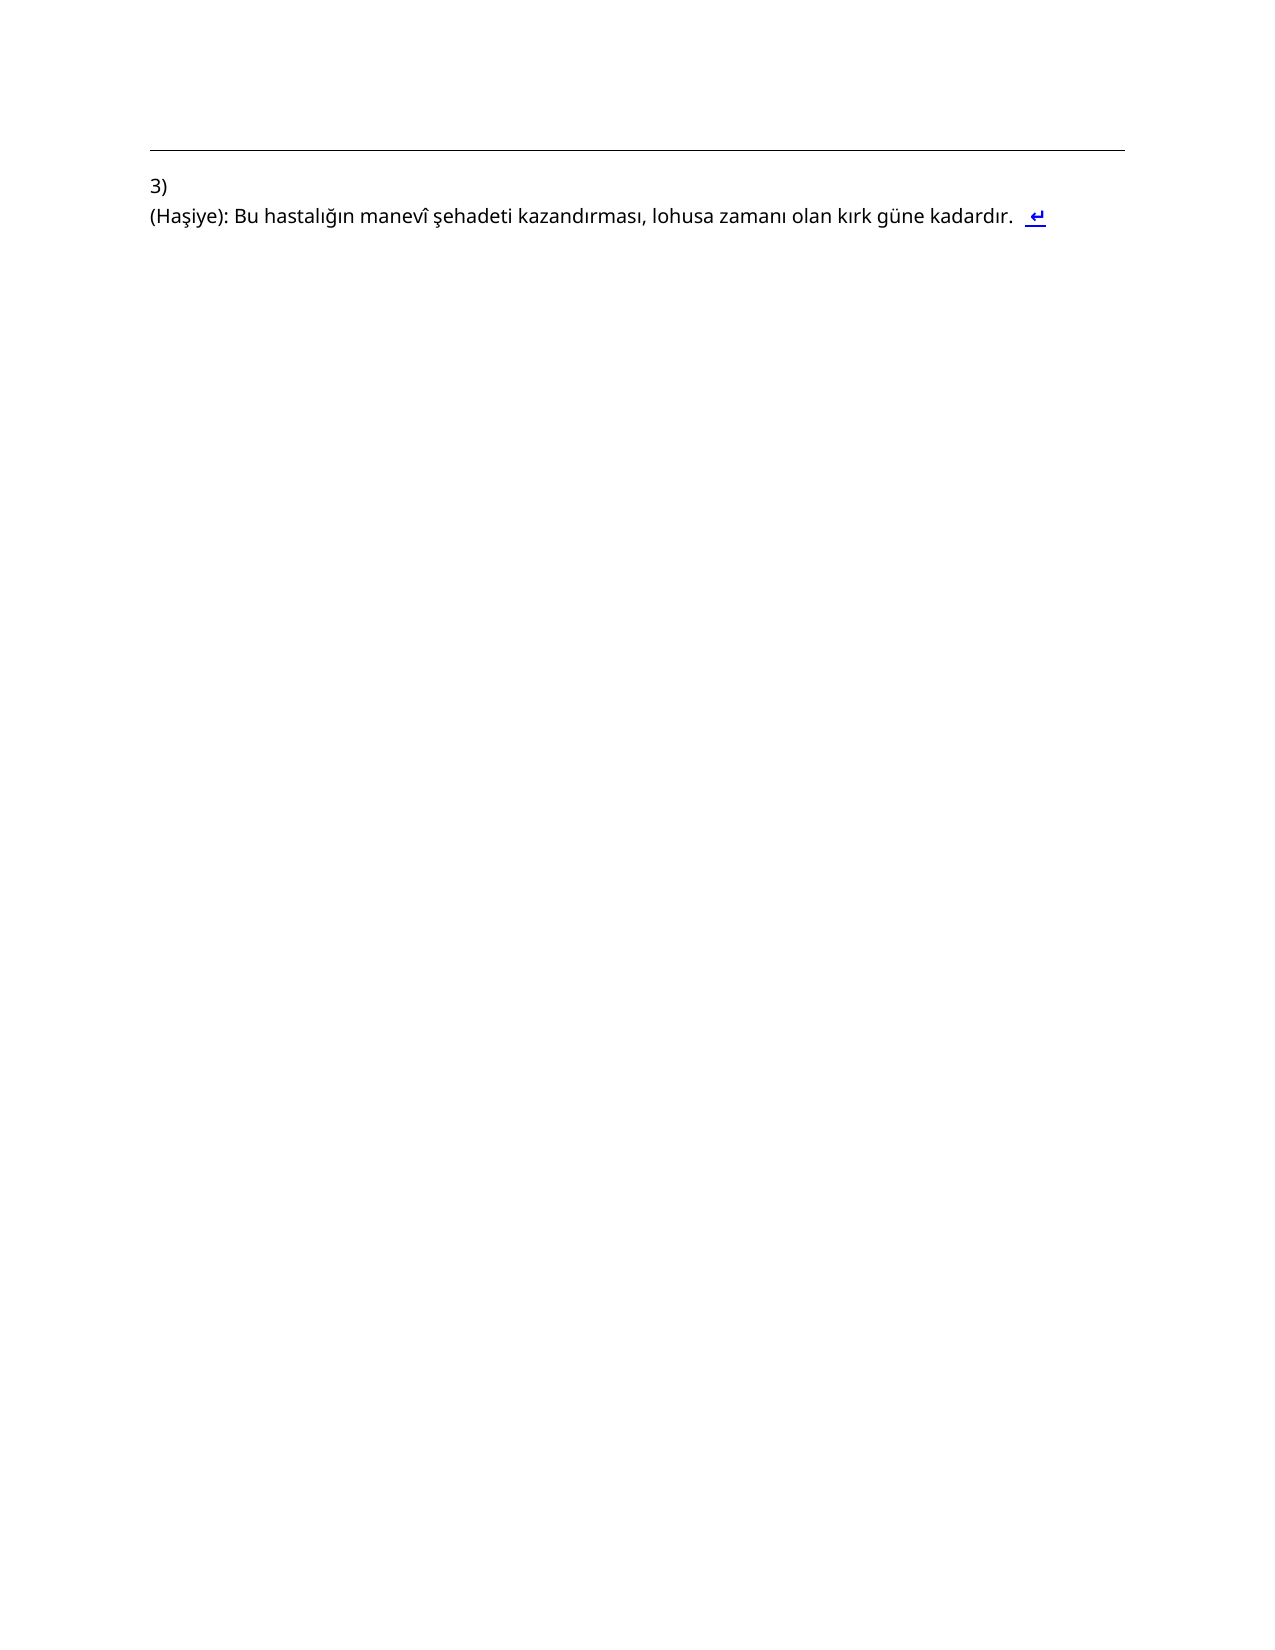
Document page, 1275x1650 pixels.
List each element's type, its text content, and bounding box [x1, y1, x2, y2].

text (Haşiye): Bu hastalığın manevî şehadeti kazandırması, lohusa zamanı olan kırk güne kadardır. ↵ [150, 199, 1125, 229]
text 3) [150, 151, 1125, 199]
